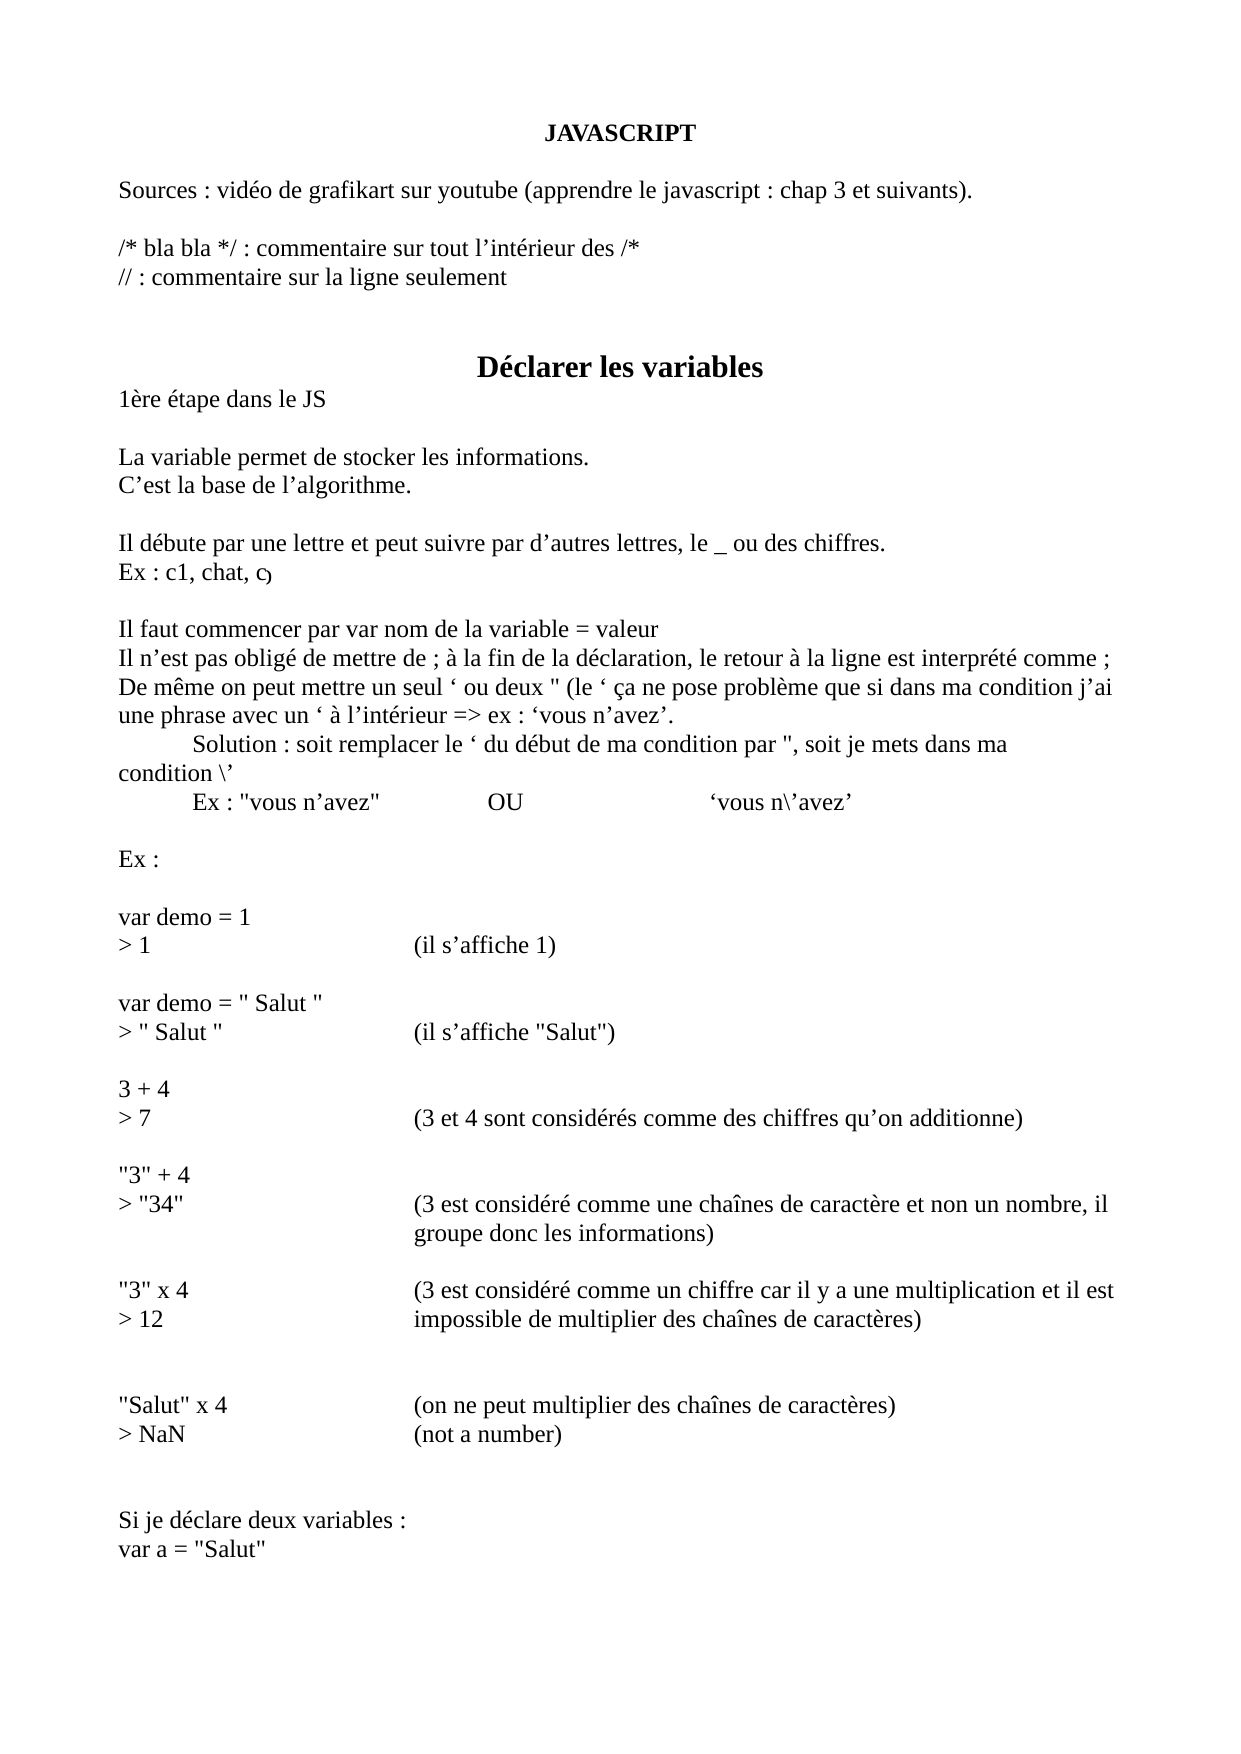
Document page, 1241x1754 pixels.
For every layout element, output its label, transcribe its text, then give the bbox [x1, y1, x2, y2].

text Sources : vidéo de grafikart sur youtube (apprendre le javascript : chap 3 et suivants). [118, 176, 1122, 204]
text var a = "Salut" [118, 1534, 1122, 1563]
text var demo = 1 [118, 902, 1122, 930]
text var demo = " Salut " [118, 988, 1122, 1017]
text 3 + 4 [118, 1074, 1122, 1103]
text > NaN (not a number) [118, 1419, 1122, 1448]
text // : commentaire sur la ligne seulement [118, 262, 1122, 291]
text Ex : [118, 844, 1122, 873]
text /* bla bla */ : commentaire sur tout l’intérieur des /* [118, 233, 1122, 262]
text "3" x 4 (3 est considéré comme un chiffre car il y a une multiplication et il est > 12 impossible de multiplier des chaînes de caractères) [118, 1275, 1122, 1333]
text > 7 (3 et 4 sont considérés comme des chiffres qu’on additionne) [118, 1103, 1122, 1132]
text > "34" (3 est considéré comme une chaînes de caractère et non un nombre, il groupe donc les informations) [118, 1189, 1122, 1247]
text "Salut" x 4 (on ne peut multiplier des chaînes de caractères) [118, 1390, 1122, 1419]
text > 1 (il s’affiche 1) [118, 930, 1122, 959]
text 1ère étape dans le JS [118, 384, 1122, 413]
text Il n’est pas obligé de mettre de ; à la fin de la déclaration, le retour à la ligne est interprété comme ; [118, 643, 1122, 672]
text C’est la base de l’algorithme. [118, 470, 1122, 499]
text Si je déclare deux variables : [118, 1505, 1122, 1534]
text Il débute par une lettre et peut suivre par d’autres lettres, le _ ou des chiffres. [118, 528, 1122, 557]
text La variable permet de stocker les informations. [118, 442, 1122, 470]
text Ex : "vous n’avez" OU ‘vous n\’avez’ [118, 787, 1122, 815]
text Déclarer les variables [118, 348, 1122, 384]
text "3" + 4 [118, 1160, 1122, 1189]
text De même on peut mettre un seul ‘ ou deux " (le ‘ ça ne pose problème que si dans ma condition j’ai une phrase avec un ‘ à l’intérieur => ex : ‘vous n’avez’. [118, 672, 1122, 729]
text Il faut commencer par var nom de la variable = valeur [118, 614, 1122, 643]
text > " Salut " (il s’affiche "Salut") [118, 1017, 1122, 1045]
text JAVASCRIPT [118, 118, 1122, 147]
text Solution : soit remplacer le ‘ du début de ma condition par ", soit je mets dans ma condition \’ [118, 729, 1122, 787]
text Ex : c1, chat, c₎ [118, 557, 1122, 585]
